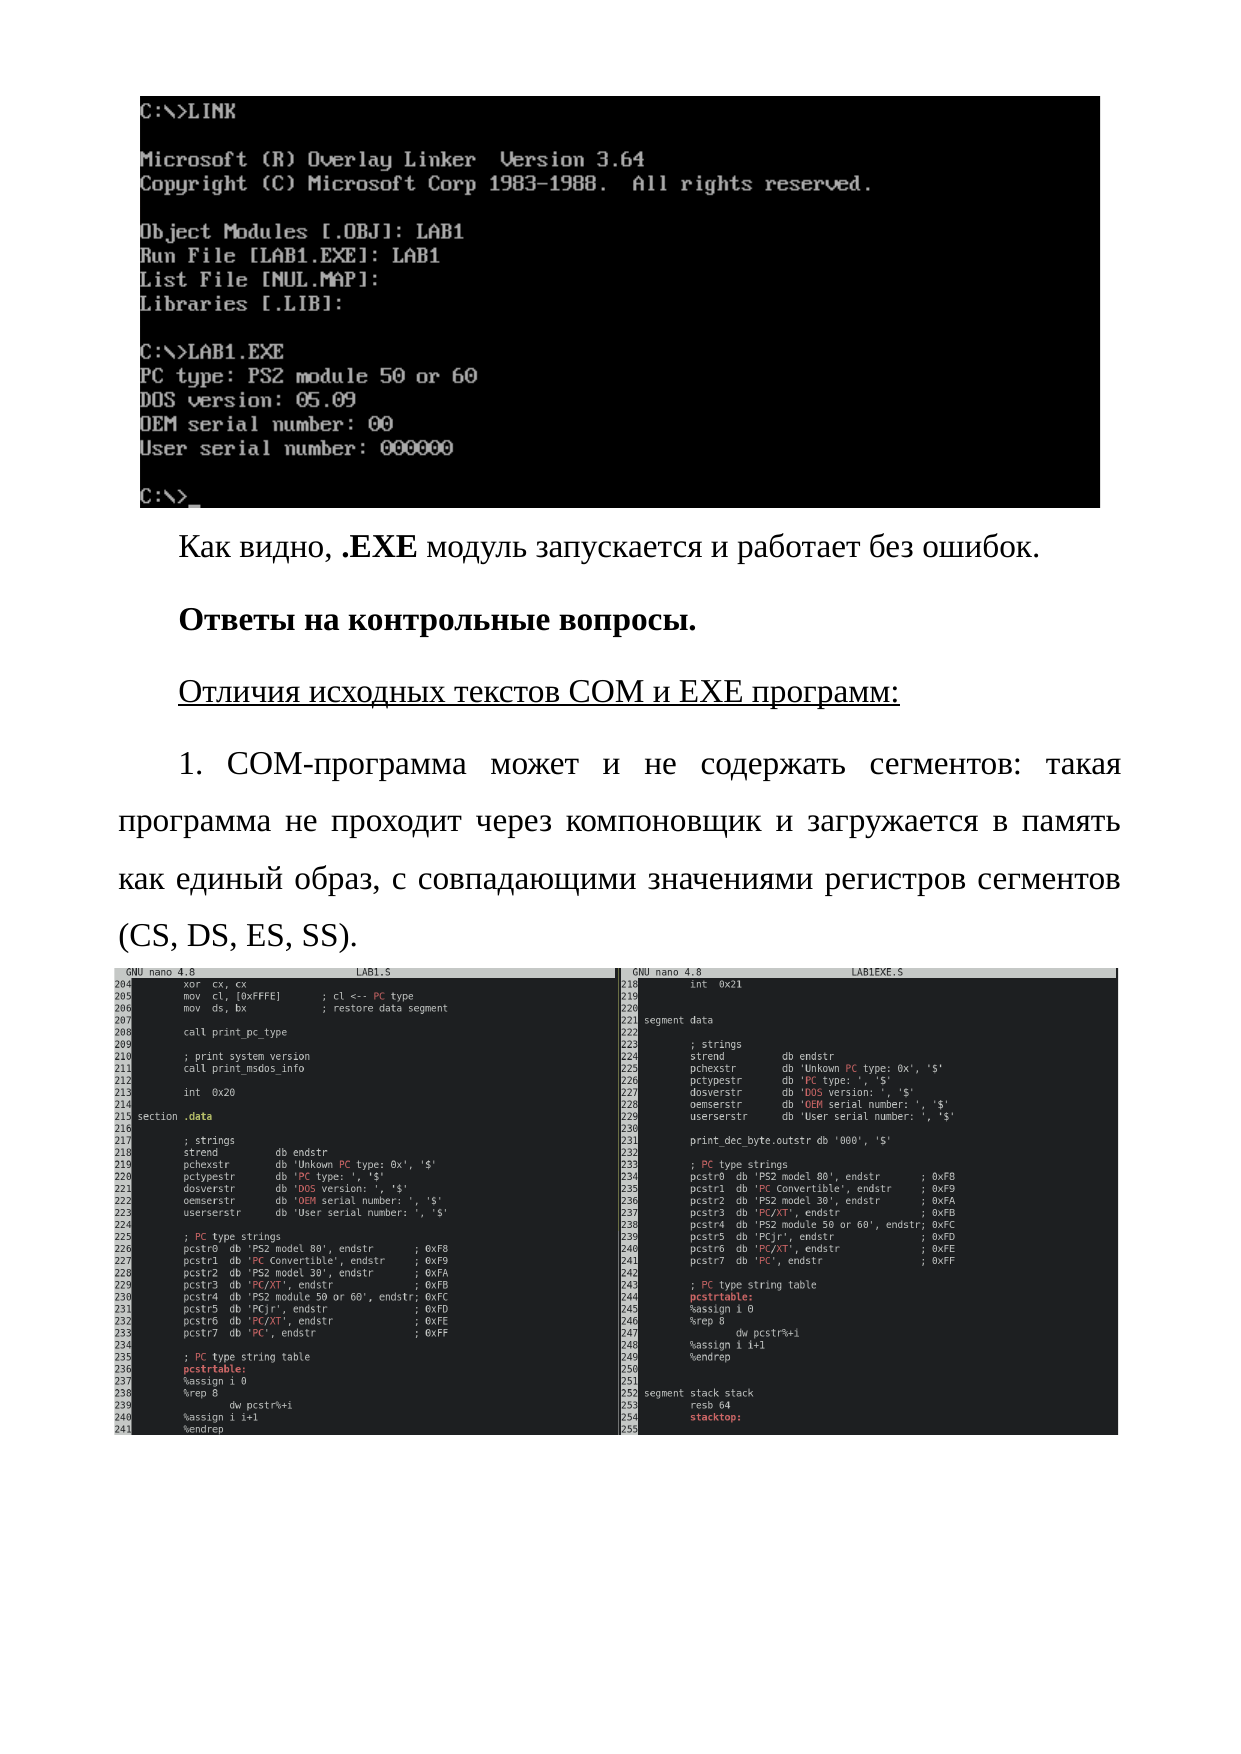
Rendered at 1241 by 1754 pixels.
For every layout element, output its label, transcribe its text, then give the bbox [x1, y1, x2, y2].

text 1. COM-программа может и не содержать сегментов: такая программа не проходит через компоновщик и загружается в память как единый образ, с совпадающими значениями регистров сегментов (CS, DS, ES, SS). [118, 743, 1122, 954]
picture [114, 968, 1119, 1435]
text Ответы на контрольные вопросы. [118, 599, 1122, 637]
picture [140, 96, 1101, 508]
text Как видно, .EXE модуль запускается и работает без ошибок. [118, 118, 1122, 565]
text Отличия исходных текстов COM и EXE программ: [118, 671, 1122, 709]
